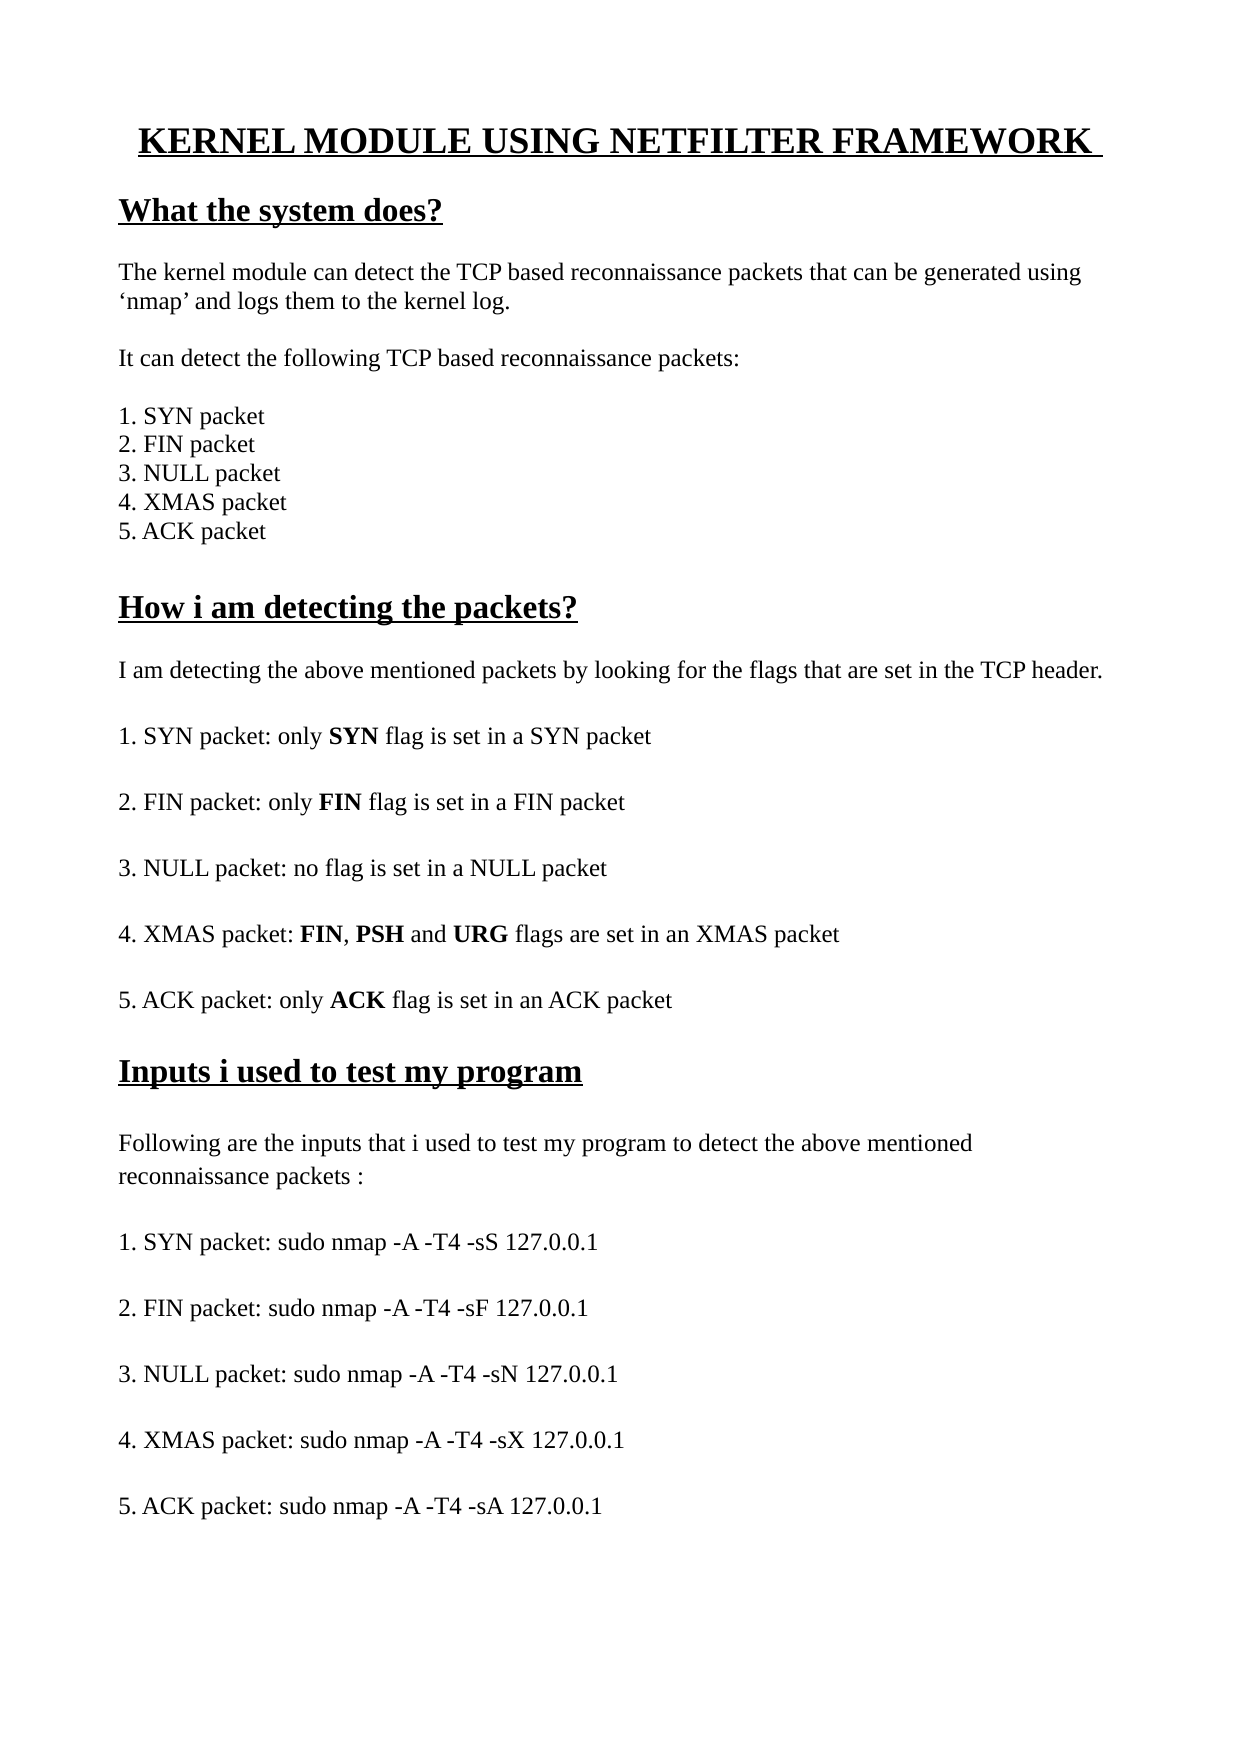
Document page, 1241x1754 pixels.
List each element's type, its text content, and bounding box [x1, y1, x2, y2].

text 4. XMAS packet [118, 487, 1122, 516]
text 2. FIN packet [118, 429, 1122, 458]
text 2. FIN packet: only FIN flag is set in a FIN packet [118, 787, 1122, 816]
text KERNEL MODULE USING NETFILTER FRAMEWORK [118, 118, 1122, 161]
text 3. NULL packet [118, 458, 1122, 487]
text The kernel module can detect the TCP based reconnaissance packets that can be generated using ‘nmap’ and logs them to the kernel log. [118, 257, 1122, 314]
text 4. XMAS packet: FIN, PSH and URG flags are set in an XMAS packet [118, 919, 1122, 948]
text 3. NULL packet: sudo nmap -A -T4 -sN 127.0.0.1 [118, 1359, 1122, 1388]
text What the system does? [118, 190, 1122, 228]
text 1. SYN packet: sudo nmap -A -T4 -sS 127.0.0.1 [118, 1227, 1122, 1256]
text 5. ACK packet: sudo nmap -A -T4 -sA 127.0.0.1 [118, 1491, 1122, 1520]
text Inputs i used to test my program [118, 1051, 1122, 1089]
text It can detect the following TCP based reconnaissance packets: [118, 343, 1122, 372]
text 2. FIN packet: sudo nmap -A -T4 -sF 127.0.0.1 [118, 1293, 1122, 1322]
text 3. NULL packet: no flag is set in a NULL packet [118, 853, 1122, 882]
text How i am detecting the packets? [118, 588, 1122, 626]
text I am detecting the above mentioned packets by looking for the flags that are set in the TCP header. [118, 655, 1122, 683]
text 5. ACK packet: only ACK flag is set in an ACK packet [118, 985, 1122, 1014]
text 5. ACK packet [118, 516, 1122, 544]
text Following are the inputs that i used to test my program to detect the above mentioned reconnaissance packets : [118, 1128, 1122, 1190]
text 1. SYN packet: only SYN flag is set in a SYN packet [118, 721, 1122, 749]
text 1. SYN packet [118, 401, 1122, 429]
text 4. XMAS packet: sudo nmap -A -T4 -sX 127.0.0.1 [118, 1425, 1122, 1454]
